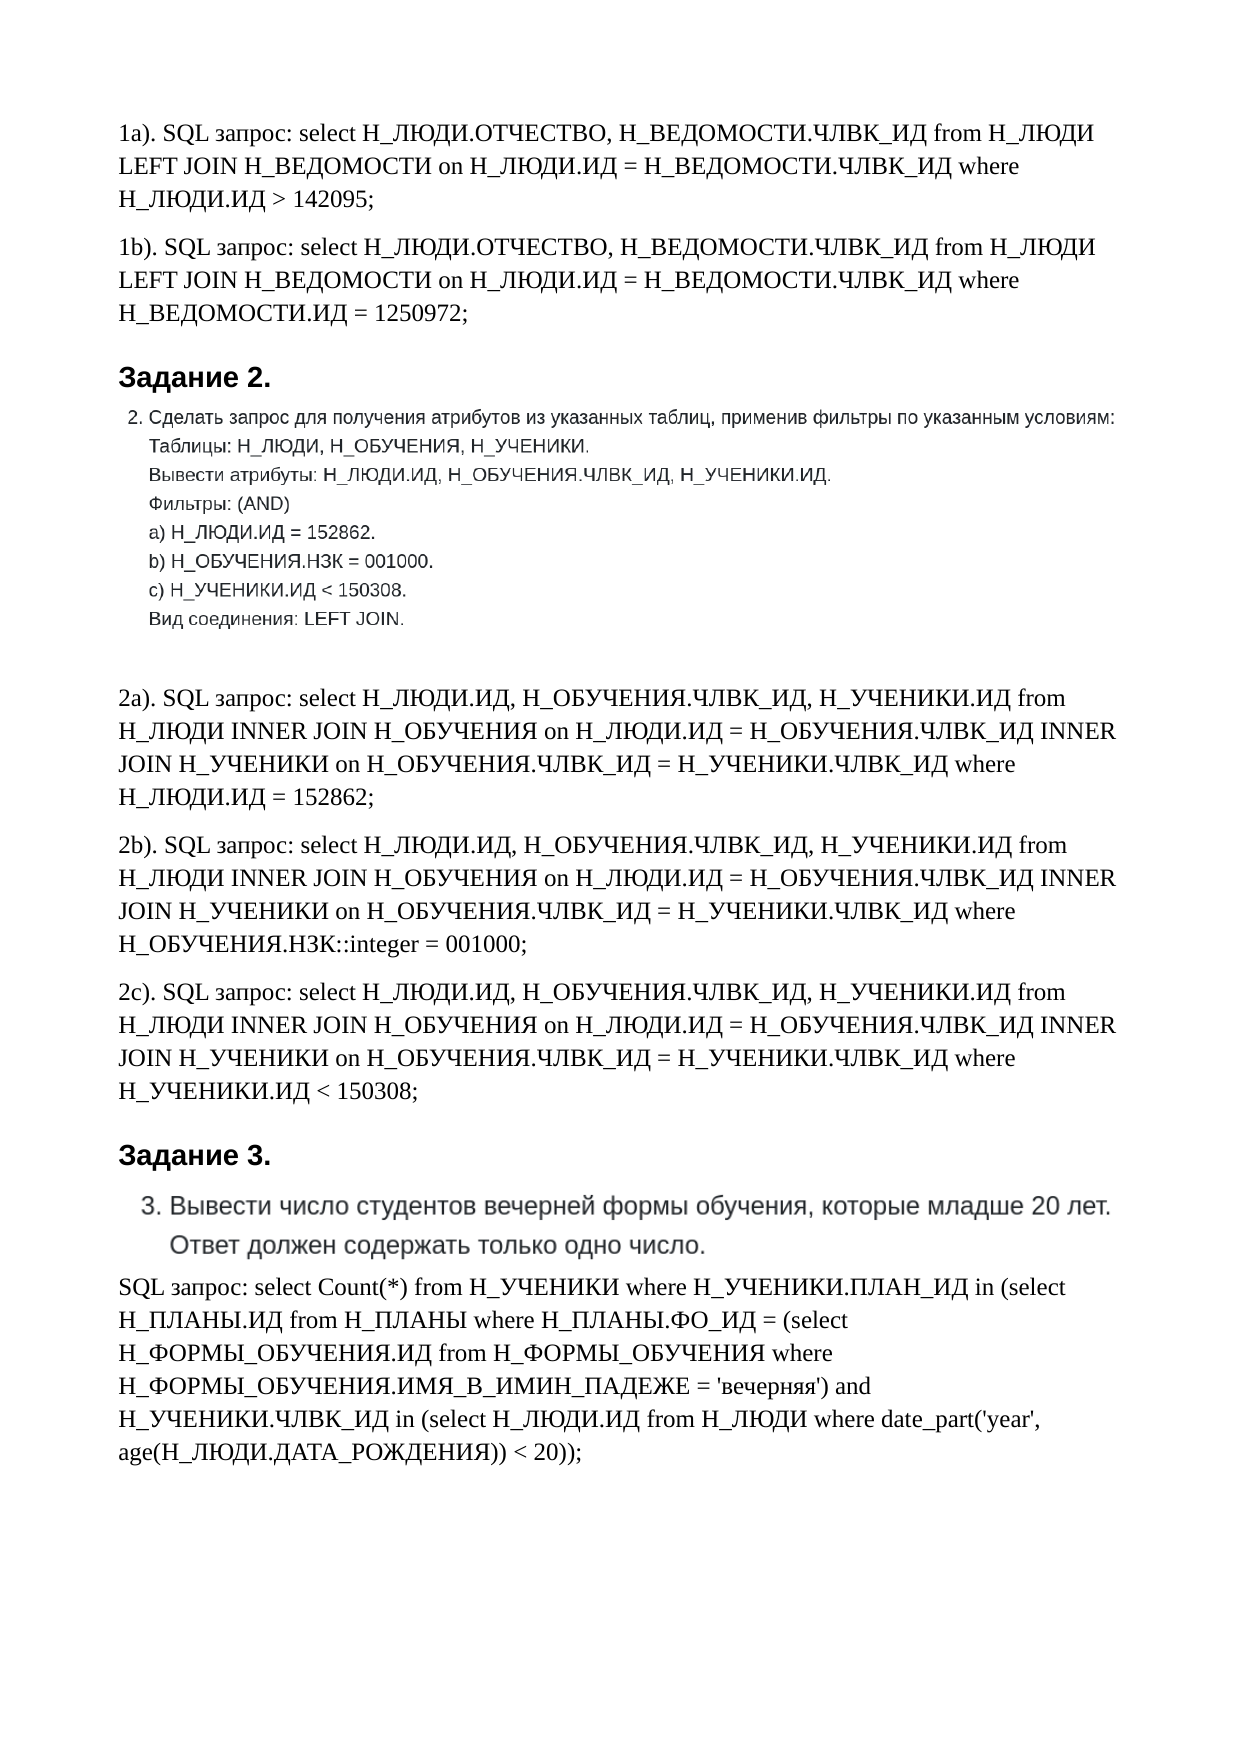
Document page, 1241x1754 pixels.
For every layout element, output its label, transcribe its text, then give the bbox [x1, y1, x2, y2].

subtitle Задание 2. [118, 360, 1122, 393]
picture [118, 1184, 1123, 1268]
text 2a). SQL запрос: select Н_ЛЮДИ.ИД, Н_ОБУЧЕНИЯ.ЧЛВК_ИД, Н_УЧЕНИКИ.ИД from Н_ЛЮДИ INNER JOIN Н_ОБУЧЕНИЯ on Н_ЛЮДИ.ИД = Н_ОБУЧЕНИЯ.ЧЛВК_ИД INNER JOIN Н_УЧЕНИКИ on Н_ОБУЧЕНИЯ.ЧЛВК_ИД = Н_УЧЕНИКИ.ЧЛВК_ИД where Н_ЛЮДИ.ИД = 152862; [118, 683, 1122, 811]
text SQL запрос: select Count(*) from Н_УЧЕНИКИ where Н_УЧЕНИКИ.ПЛАН_ИД in (select Н_ПЛАНЫ.ИД from Н_ПЛАНЫ where Н_ПЛАНЫ.ФО_ИД = (select Н_ФОРМЫ_ОБУЧЕНИЯ.ИД from Н_ФОРМЫ_ОБУЧЕНИЯ where Н_ФОРМЫ_ОБУЧЕНИЯ.ИМЯ_В_ИМИН_ПАДЕЖЕ = 'вечерняя') and Н_УЧЕНИКИ.ЧЛВК_ИД in (select Н_ЛЮДИ.ИД from Н_ЛЮДИ where date_part('year', age(Н_ЛЮДИ.ДАТА_РОЖДЕНИЯ)) < 20)); [118, 1268, 1122, 1466]
text 2b). SQL запрос: select Н_ЛЮДИ.ИД, Н_ОБУЧЕНИЯ.ЧЛВК_ИД, Н_УЧЕНИКИ.ИД from Н_ЛЮДИ INNER JOIN Н_ОБУЧЕНИЯ on Н_ЛЮДИ.ИД = Н_ОБУЧЕНИЯ.ЧЛВК_ИД INNER JOIN Н_УЧЕНИКИ on Н_ОБУЧЕНИЯ.ЧЛВК_ИД = Н_УЧЕНИКИ.ЧЛВК_ИД where Н_ОБУЧЕНИЯ.НЗК::integer = 001000; [118, 830, 1122, 958]
subtitle Задание 3. [118, 1138, 1122, 1172]
text 2c). SQL запрос: select Н_ЛЮДИ.ИД, Н_ОБУЧЕНИЯ.ЧЛВК_ИД, Н_УЧЕНИКИ.ИД from Н_ЛЮДИ INNER JOIN Н_ОБУЧЕНИЯ on Н_ЛЮДИ.ИД = Н_ОБУЧЕНИЯ.ЧЛВК_ИД INNER JOIN Н_УЧЕНИКИ on Н_ОБУЧЕНИЯ.ЧЛВК_ИД = Н_УЧЕНИКИ.ЧЛВК_ИД where Н_УЧЕНИКИ.ИД < 150308; [118, 977, 1122, 1104]
picture [118, 406, 1123, 632]
text 1b). SQL запрос: select Н_ЛЮДИ.ОТЧЕСТВО, Н_ВЕДОМОСТИ.ЧЛВК_ИД from Н_ЛЮДИ LEFT JOIN Н_ВЕДОМОСТИ on Н_ЛЮДИ.ИД = Н_ВЕДОМОСТИ.ЧЛВК_ИД where Н_ВЕДОМОСТИ.ИД = 1250972; [118, 232, 1122, 327]
text 1a). SQL запрос: select Н_ЛЮДИ.ОТЧЕСТВО, Н_ВЕДОМОСТИ.ЧЛВК_ИД from Н_ЛЮДИ LEFT JOIN Н_ВЕДОМОСТИ on Н_ЛЮДИ.ИД = Н_ВЕДОМОСТИ.ЧЛВК_ИД where Н_ЛЮДИ.ИД > 142095; [118, 118, 1122, 213]
